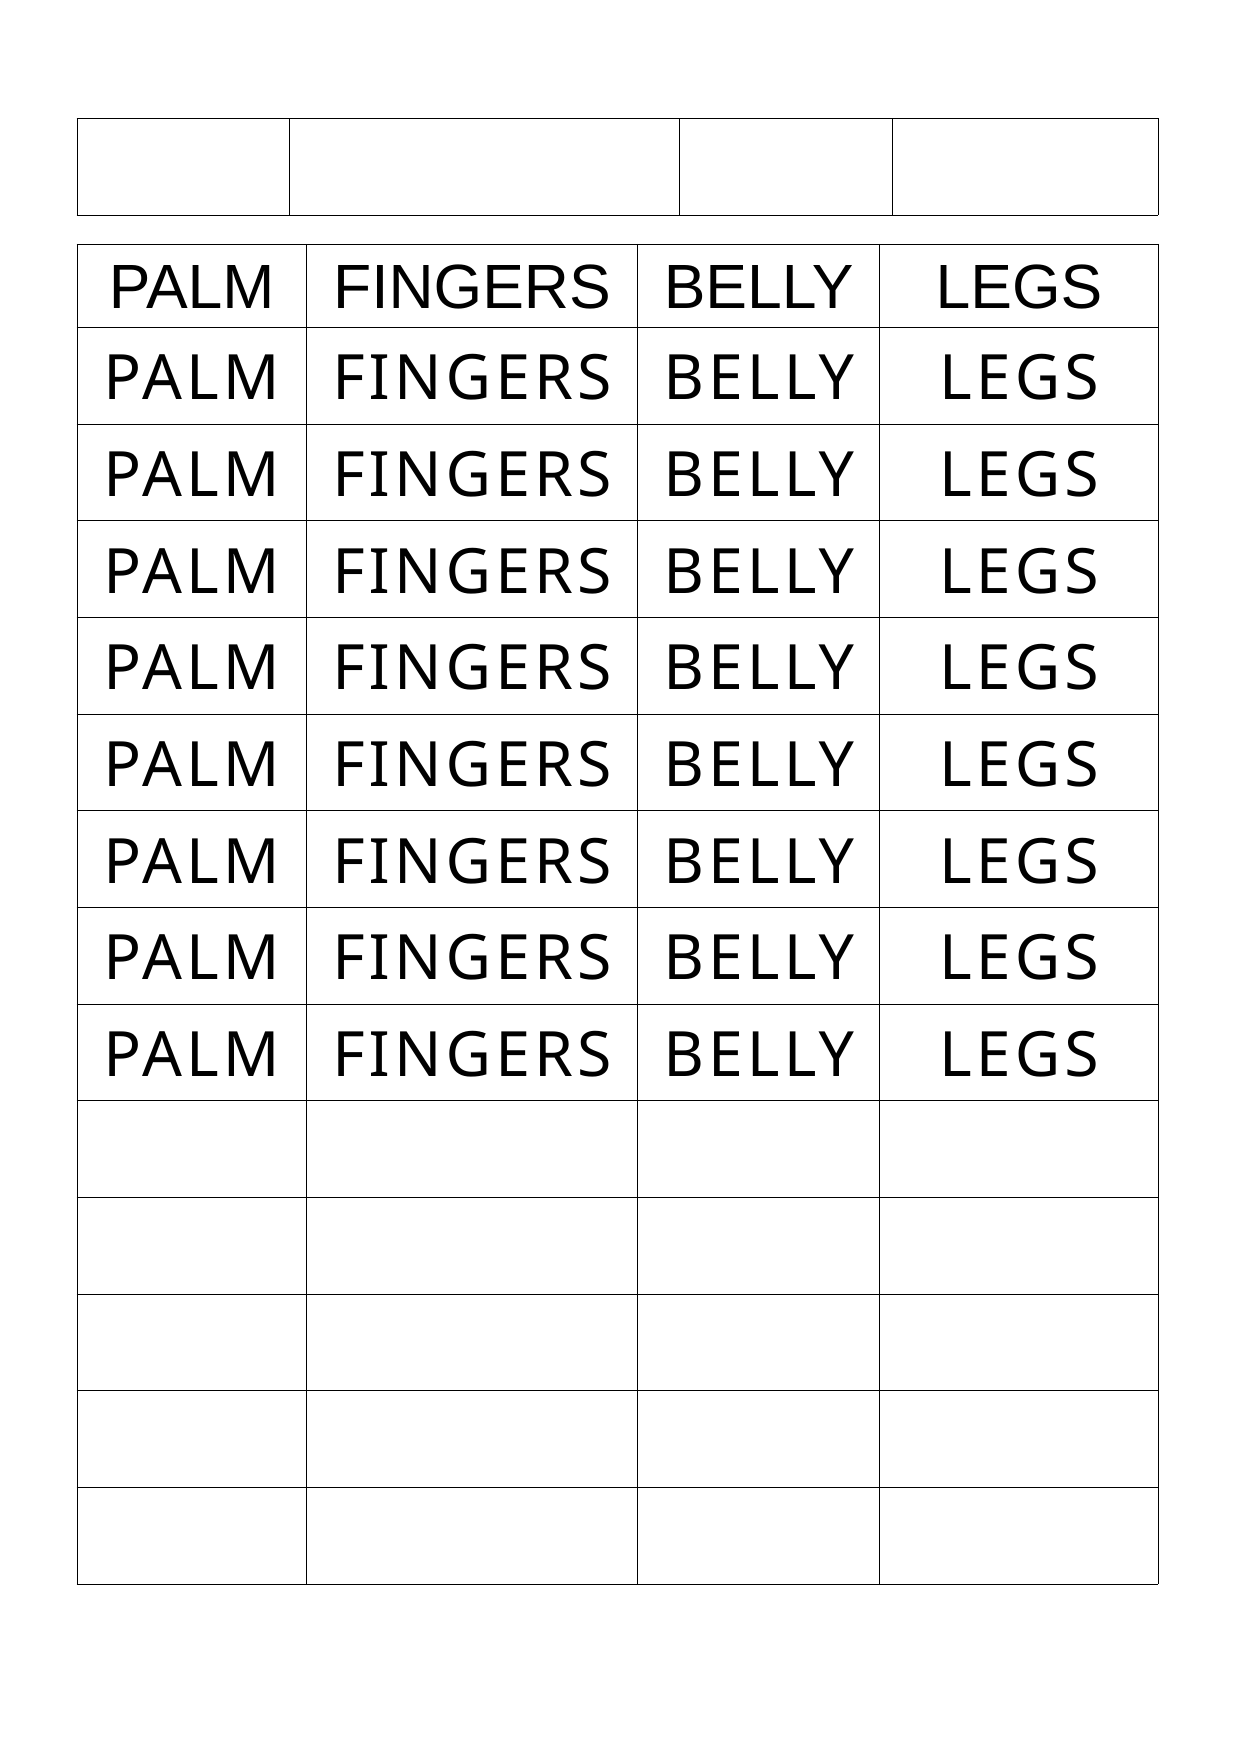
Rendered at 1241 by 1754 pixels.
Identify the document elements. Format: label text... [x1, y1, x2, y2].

table_cell LEGS [880, 1005, 1158, 1100]
table_cell LEGS [880, 328, 1158, 424]
table_cell [638, 1488, 879, 1584]
table_cell FINGERS [307, 811, 637, 907]
table_header PALM [78, 245, 306, 327]
table_cell [78, 1101, 306, 1197]
table_cell FINGERS [307, 425, 637, 520]
table_cell PALM [78, 425, 306, 520]
table_cell [307, 1198, 637, 1294]
table_cell PALM [78, 521, 306, 617]
table_cell [307, 1488, 637, 1584]
table_cell PALM [78, 908, 306, 1004]
table_cell FINGERS [307, 521, 637, 617]
table_cell [307, 1101, 637, 1197]
table_cell LEGS [880, 811, 1158, 907]
table_header FINGERS [307, 245, 637, 327]
table_cell PALM [78, 1005, 306, 1100]
table_cell [638, 1198, 879, 1294]
table_cell [638, 1101, 879, 1197]
table_cell [638, 1391, 879, 1487]
table_cell [78, 1295, 306, 1390]
table_cell BELLY [638, 811, 879, 907]
table_cell [638, 1295, 879, 1390]
table_cell BELLY [638, 618, 879, 714]
table_cell LEGS [880, 425, 1158, 520]
table_cell [78, 1391, 306, 1487]
table_cell PALM [78, 811, 306, 907]
table_cell LEGS [880, 521, 1158, 617]
table_cell BELLY [638, 328, 879, 424]
table_cell BELLY [638, 1005, 879, 1100]
table_cell BELLY [638, 521, 879, 617]
table_cell FINGERS [307, 1005, 637, 1100]
table_cell FINGERS [307, 715, 637, 810]
table_cell [78, 1488, 306, 1584]
table_cell FINGERS [307, 328, 637, 424]
table_cell LEGS [880, 908, 1158, 1004]
table_cell [880, 1198, 1158, 1294]
table_cell PALM [78, 715, 306, 810]
table_cell [78, 1198, 306, 1294]
table_cell PALM [78, 328, 306, 424]
table_header BELLY [638, 245, 879, 327]
table_cell [307, 1295, 637, 1390]
table_cell [307, 1391, 637, 1487]
table_cell FINGERS [307, 908, 637, 1004]
table_cell BELLY [638, 715, 879, 810]
table_cell [880, 1488, 1158, 1584]
table_cell [880, 1101, 1158, 1197]
table_cell [893, 119, 1158, 215]
table_cell LEGS [880, 715, 1158, 810]
table_cell [290, 119, 679, 215]
table_header LEGS [880, 245, 1158, 327]
table_cell [880, 1391, 1158, 1487]
table_cell [880, 1295, 1158, 1390]
table_cell [680, 119, 892, 215]
table_cell FINGERS [307, 618, 637, 714]
table_cell LEGS [880, 618, 1158, 714]
table_cell BELLY [638, 425, 879, 520]
table_cell BELLY [638, 908, 879, 1004]
table_cell [78, 119, 289, 215]
table_cell PALM [78, 618, 306, 714]
